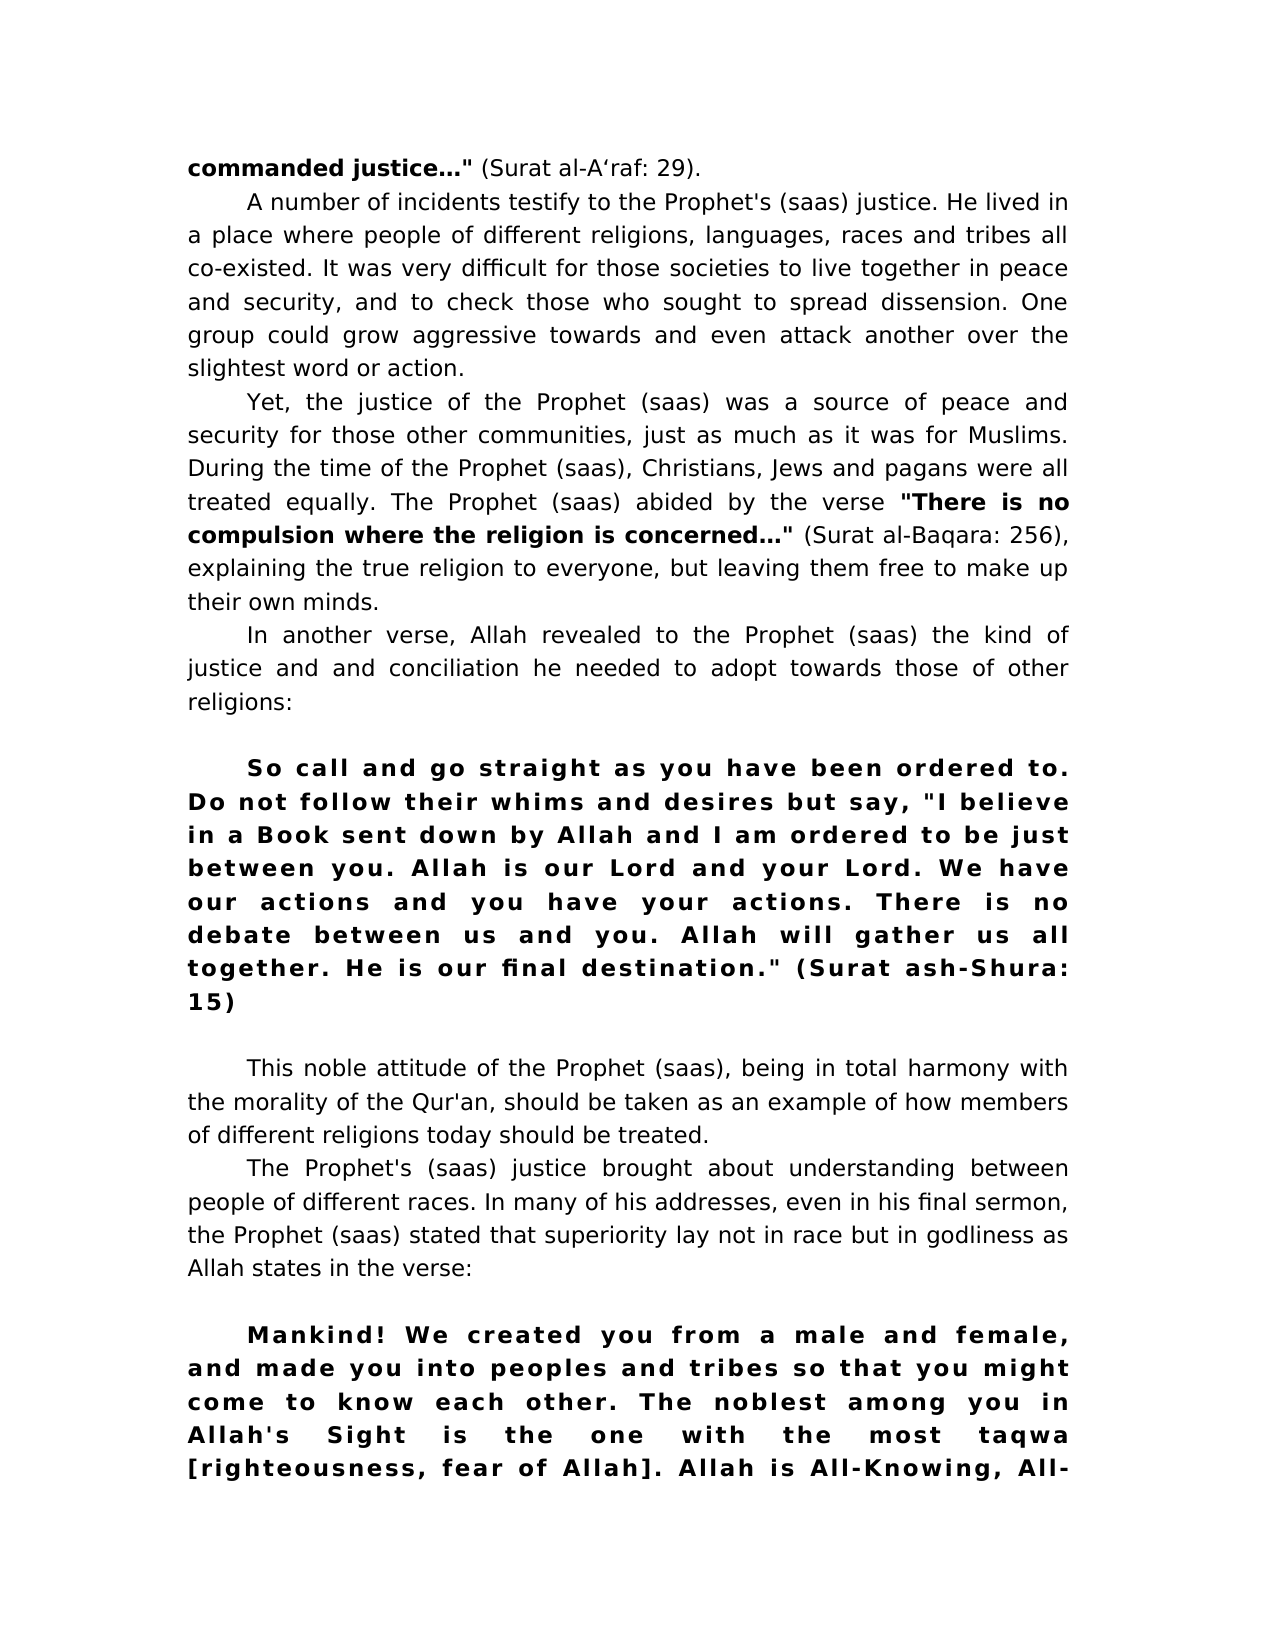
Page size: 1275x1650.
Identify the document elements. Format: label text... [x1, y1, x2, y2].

text commanded justice…" (Surat al-A‘raf: 29). [187, 150, 1070, 183]
text This noble attitude of the Prophet (saas), being in total harmony with the morality of the Qur'an, should be taken as an example of how members of different religions today should be treated. [187, 1050, 1070, 1150]
text The Prophet's (saas) justice brought about understanding between people of different races. In many of his addresses, even in his final sermon, the Prophet (saas) stated that superiority lay not in race but in godliness as Allah states in the verse: [187, 1150, 1070, 1283]
text Yet, the justice of the Prophet (saas) was a source of peace and security for those other communities, just as much as it was for Muslims. During the time of the Prophet (saas), Christians, Jews and pagans were all treated equally. The Prophet (saas) abided by the verse "There is no compulsion where the religion is concerned…" (Surat al-Baqara: 256), explaining the true religion to everyone, but leaving them free to make up their own minds. [187, 383, 1070, 617]
text So call and go straight as you have been ordered to. Do not follow their whims and desires but say, "I believe in a Book sent down by Allah and I am ordered to be just between you. Allah is our Lord and your Lord. We have our actions and you have your actions. There is no debate between us and you. Allah will gather us all together. He is our final destination." (Surat ash-Shura: 15) [187, 750, 1070, 1017]
text In another verse, Allah revealed to the Prophet (saas) the kind of justice and and conciliation he needed to adopt towards those of other religions: [187, 617, 1070, 717]
text A number of incidents testify to the Prophet's (saas) justice. He lived in a place where people of different religions, languages, races and tribes all co-existed. It was very difficult for those societies to live together in peace and security, and to check those who sought to spread dissension. One group could grow aggressive towards and even attack another over the slightest word or action. [187, 183, 1070, 383]
text Mankind! We created you from a male and female, and made you into peoples and tribes so that you might come to know each other. The noblest among you in Allah's Sight is the one with the most taqwa [righteousness, fear of Allah]. Allah is All-Knowing, All- [187, 1317, 1070, 1483]
